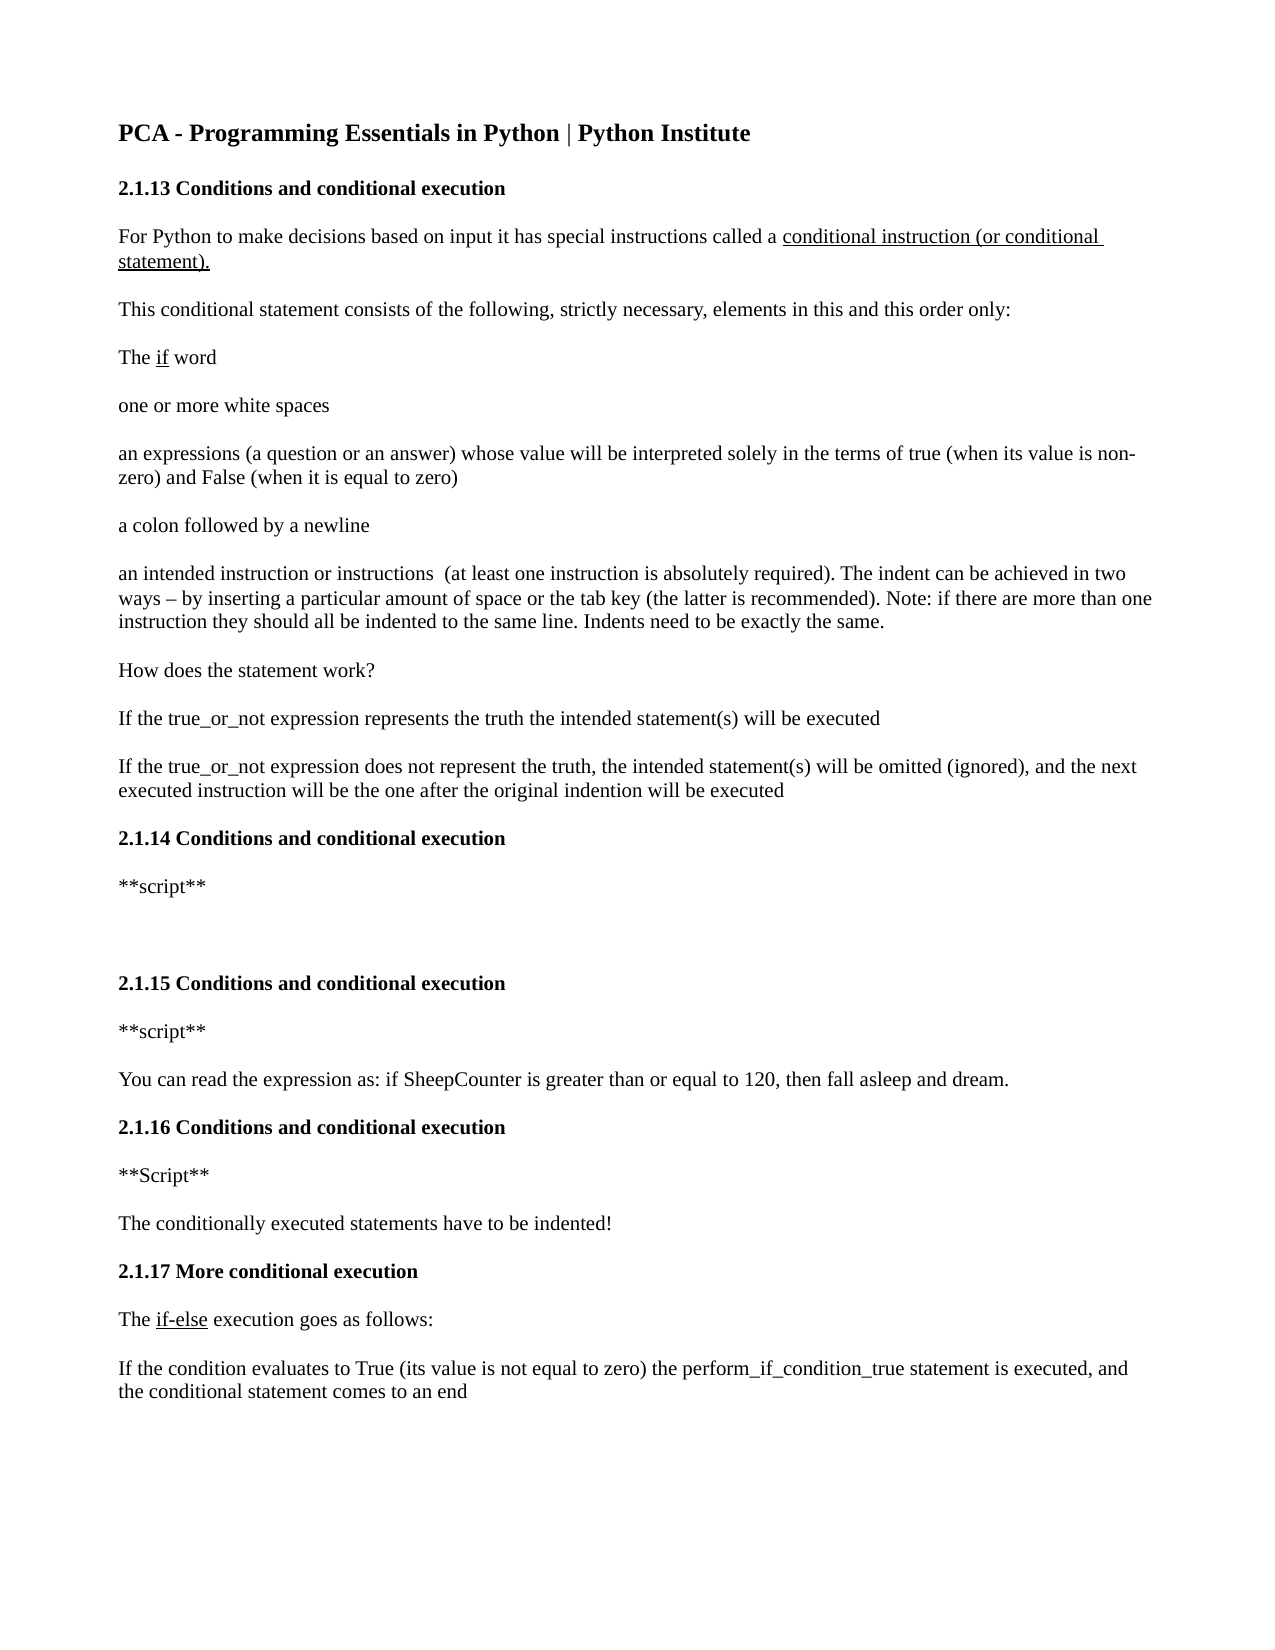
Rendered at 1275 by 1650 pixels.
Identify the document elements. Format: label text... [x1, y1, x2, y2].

text a colon followed by a newline [118, 513, 1157, 537]
text The if-else execution goes as follows: [118, 1307, 1157, 1331]
text 2.1.13 Conditions and conditional execution [118, 176, 1157, 200]
text 2.1.15 Conditions and conditional execution [118, 970, 1157, 994]
text **script** [118, 874, 1157, 898]
text an expressions (a question or an answer) whose value will be interpreted solely in the terms of true (when its value is non-zero) and False (when it is equal to zero) [118, 441, 1157, 489]
text one or more white spaces [118, 393, 1157, 417]
text If the true_or_not expression represents the truth the intended statement(s) will be executed [118, 706, 1157, 730]
text **Script** [118, 1163, 1157, 1187]
text If the true_or_not expression does not represent the truth, the intended statement(s) will be omitted (ignored), and the next executed instruction will be the one after the original indention will be executed [118, 754, 1157, 802]
text You can read the expression as: if SheepCounter is greater than or equal to 120, then fall asleep and dream. [118, 1067, 1157, 1091]
text The conditionally executed statements have to be indented! [118, 1211, 1157, 1235]
text 2.1.16 Conditions and conditional execution [118, 1115, 1157, 1139]
text an intended instruction or instructions (at least one instruction is absolutely required). The indent can be achieved in two ways – by inserting a particular amount of space or the tab key (the latter is recommended). Note: if there are more than one instruction they should all be indented to the same line. Indents need to be exactly the same. [118, 561, 1157, 633]
text For Python to make decisions based on input it has special instructions called a conditional instruction (or conditional statement). [118, 224, 1157, 273]
text 2.1.17 More conditional execution [118, 1259, 1157, 1283]
text 2.1.14 Conditions and conditional execution [118, 826, 1157, 850]
text If the condition evaluates to True (its value is not equal to zero) the perform_if_condition_true statement is executed, and the conditional statement comes to an end [118, 1355, 1157, 1403]
text How does the statement work? [118, 658, 1157, 682]
text The if word [118, 345, 1157, 369]
text This conditional statement consists of the following, strictly necessary, elements in this and this order only: [118, 297, 1157, 321]
text **script** [118, 1018, 1157, 1043]
